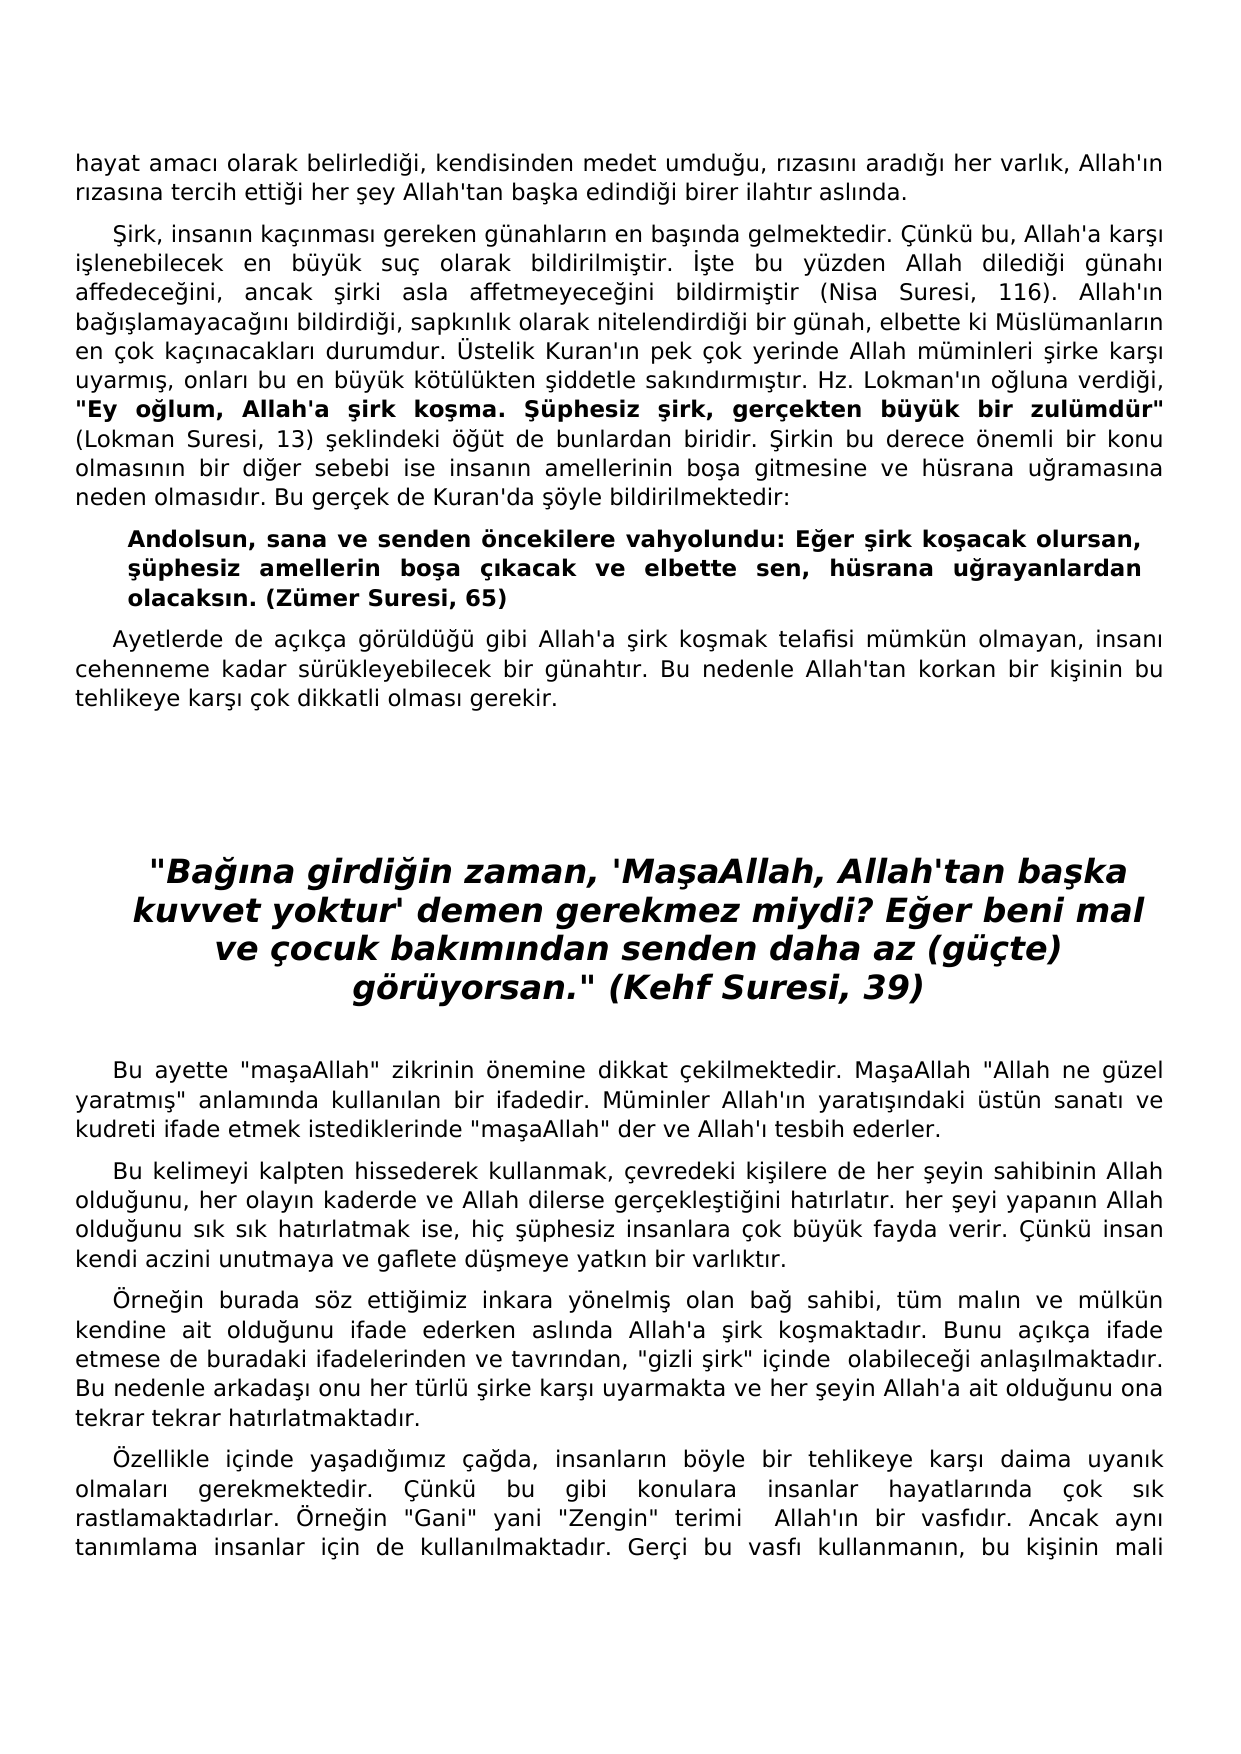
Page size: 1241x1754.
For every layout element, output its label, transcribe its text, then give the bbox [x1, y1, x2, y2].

text Bu ayette "maşaAllah" zikrinin önemine dikkat çekilmektedir. MaşaAllah "Allah ne güzel yaratmış" anlamında kullanılan bir ifadedir. Müminler Allah'ın yaratışındaki üstün sanatı ve kudreti ifade etmek istediklerinde "maşaAllah" der ve Allah'ı tesbih ederler. [75, 1058, 1165, 1143]
text Özellikle içinde yaşadığımız çağda, insanların böyle bir tehlikeye karşı daima uyanık olmaları gerekmektedir. Çünkü bu gibi konulara insanlar hayatlarında çok sık rastlamaktadırlar. Örneğin "Gani" yani "Zengin" terimi Allah'ın bir vasfıdır. Ancak aynı tanımlama insanlar için de kullanılmaktadır. Gerçi bu vasfı kullanmanın, bu kişinin mali [75, 1446, 1165, 1561]
text Ayetlerde de açıkça görüldüğü gibi Allah'a şirk koşmak telafisi mümkün olmayan, insanı cehenneme kadar sürükleyebilecek bir günahtır. Bu nedenle Allah'tan korkan bir kişinin bu tehlikeye karşı çok dikkatli olması gerekir. [75, 627, 1165, 712]
text hayat amacı olarak belirlediği, kendisinden medet umduğu, rızasını aradığı her varlık, Allah'ın rızasına tercih ettiği her şey Allah'tan başka edindiği birer ilahtır aslında. [75, 150, 1165, 206]
text Bu kelimeyi kalpten hissederek kullanmak, çevredeki kişilere de her şeyin sahibinin Allah olduğunu, her olayın kaderde ve Allah dilerse gerçekleştiğini hatırlatır. her şeyi yapanın Allah olduğunu sık sık hatırlatmak ise, hiç şüphesiz insanlara çok büyük fayda verir. Çünkü insan kendi aczini unutmaya ve gaflete düşmeye yatkın bir varlıktır. [75, 1158, 1165, 1272]
text Andolsun, sana ve senden öncekilere vahyolundu: Eğer şirk koşacak olursan, şüphesiz amellerin boşa çıkacak ve elbette sen, hüsrana uğrayanlardan olacaksın. (Zümer Suresi, 65) [127, 526, 1143, 611]
text Örneğin burada söz ettiğimiz inkara yönelmiş olan bağ sahibi, tüm malın ve mülkün kendine ait olduğunu ifade ederken aslında Allah'a şirk koşmaktadır. Bunu açıkça ifade etmese de buradaki ifadelerinden ve tavrından, "gizli şirk" içinde olabileceği anlaşılmaktadır. Bu nedenle arkadaşı onu her türlü şirke karşı uyarmakta ve her şeyin Allah'a ait olduğunu ona tekrar tekrar hatırlatmaktadır. [75, 1288, 1165, 1431]
text Şirk, insanın kaçınması gereken günahların en başında gelmektedir. Çünkü bu, Allah'a karşı işlenebilecek en büyük suç olarak bildirilmiştir. İşte bu yüzden Allah dilediği günahı affedeceğini, ancak şirki asla affetmeyeceğini bildirmiştir (Nisa Suresi, 116). Allah'ın bağışlamayacağını bildirdiği, sapkınlık olarak nitelendirdiği bir günah, elbette ki Müslümanların en çok kaçınacakları durumdur. Üstelik Kuran'ın pek çok yerinde Allah müminleri şirke karşı uyarmış, onları bu en büyük kötülükten şiddetle sakındırmıştır. Hz. Lokman'ın oğluna verdiği, "Ey oğlum, Allah'a şirk koşma. Şüphesiz şirk, gerçekten büyük bir zulümdür" (Lokman Suresi, 13) şeklindeki öğüt de bunlardan biridir. Şirkin bu derece önemli bir konu olmasının bir diğer sebebi ise insanın amellerinin boşa gitmesine ve hüsrana uğramasına neden olmasıdır. Bu gerçek de Kuran'da şöyle bildirilmektedir: [75, 221, 1165, 511]
subtitle "Bağına girdiğin zaman, 'MaşaAllah, Allah'tan başka kuvvet yoktur' demen gerekmez miydi? Eğer beni mal ve çocuk bakımından senden daha az (güçte) görüyorsan." (Kehf Suresi, 39) [112, 852, 1165, 1008]
